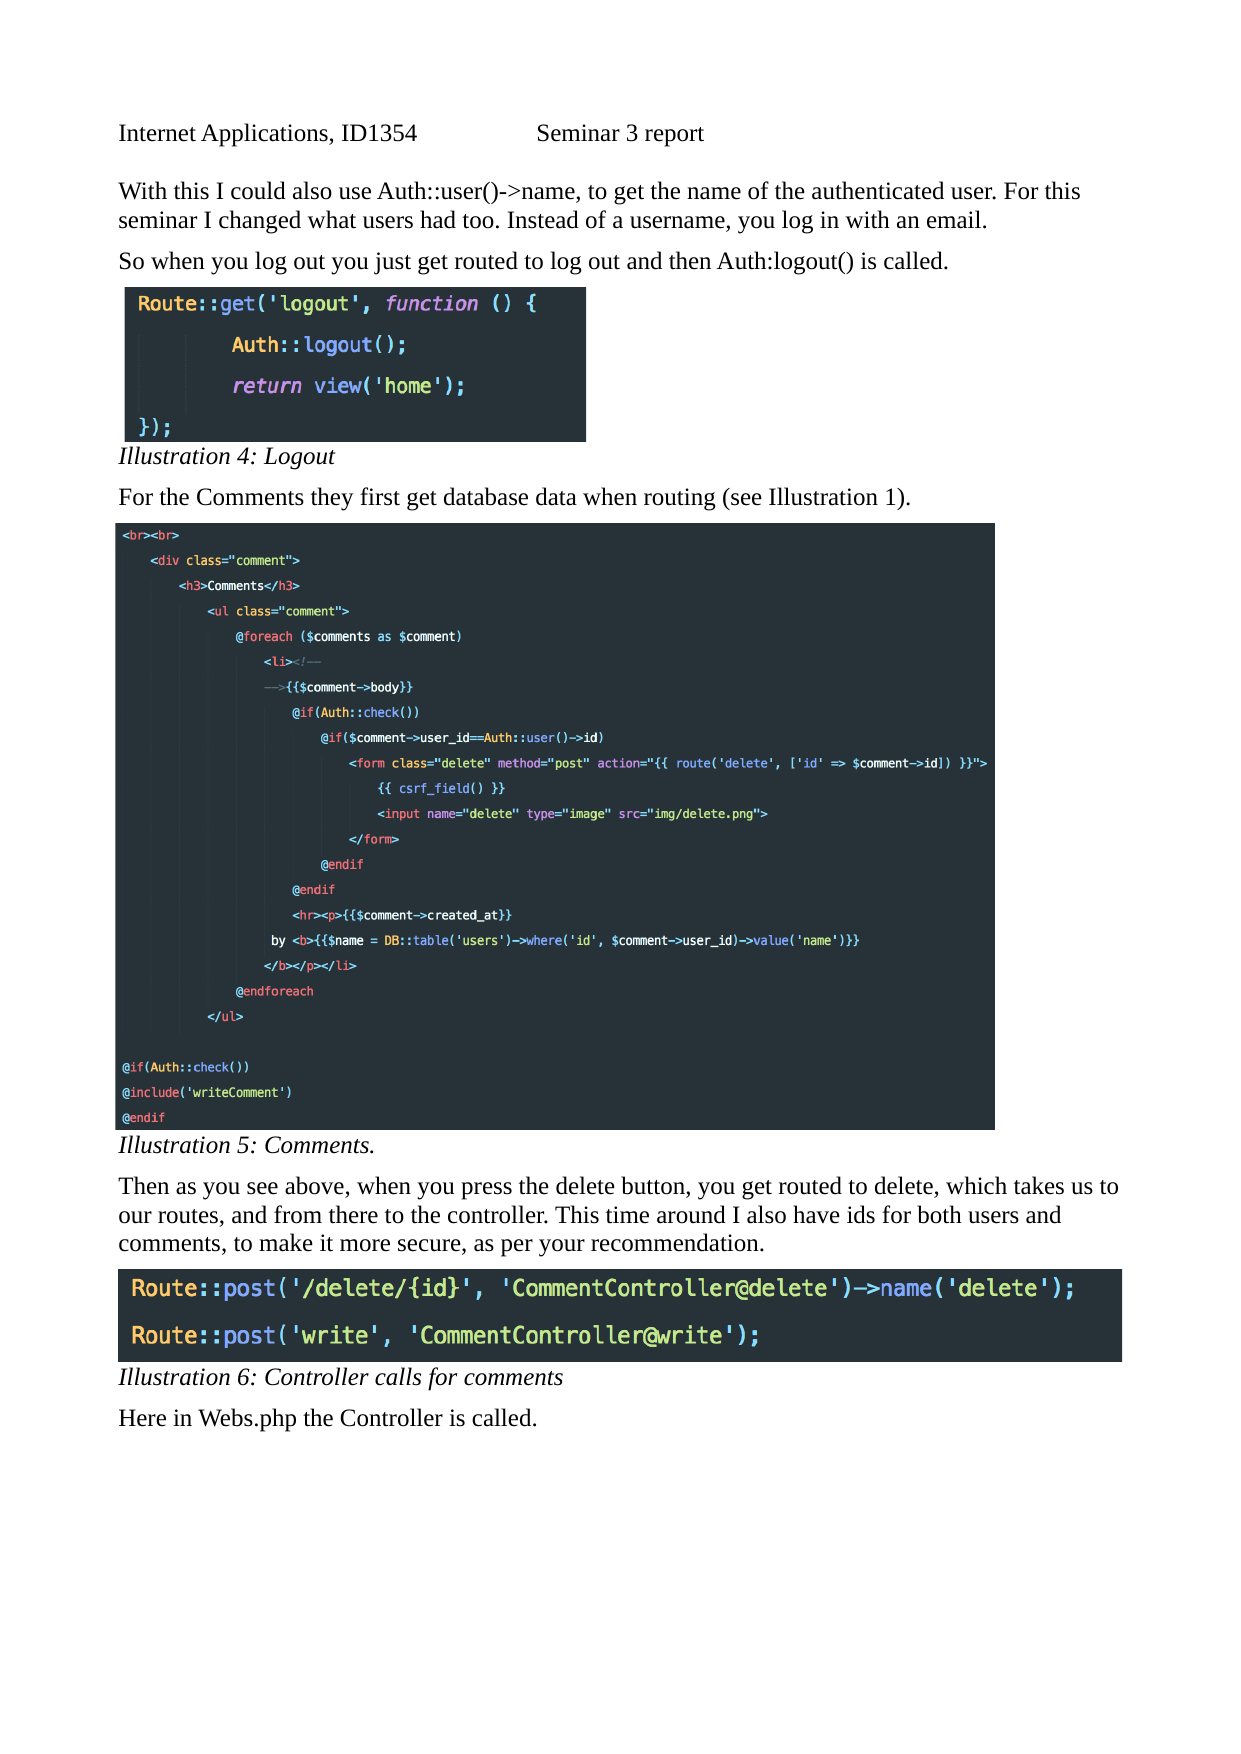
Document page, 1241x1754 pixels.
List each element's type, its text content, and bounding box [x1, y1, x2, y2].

text Illustration 4: Logout [118, 288, 1122, 470]
picture [115, 523, 995, 1130]
text For the Comments they first get database data when routing (see Illustration 1). [118, 482, 1122, 511]
text Then as you see above, when you press the delete button, you get routed to delete, which takes us to our routes, and from there to the controller. This time around I also have ids for both users and comments, to make it more secure, as per your recommendation. [118, 1171, 1122, 1257]
text With this I could also use Auth::user()->name, to get the name of the authenticated user. For this seminar I changed what users had too. Instead of a username, you log in with an email. [118, 176, 1122, 234]
text Illustration 5: Comments. [118, 524, 1122, 1158]
text Illustration 6: Controller calls for comments [118, 1362, 1122, 1390]
picture [124, 287, 587, 442]
picture [118, 1269, 1123, 1362]
text Here in Webs.php the Controller is called. [118, 1403, 1122, 1432]
text So when you log out you just get routed to log out and then Auth:logout() is called. [118, 246, 1122, 275]
